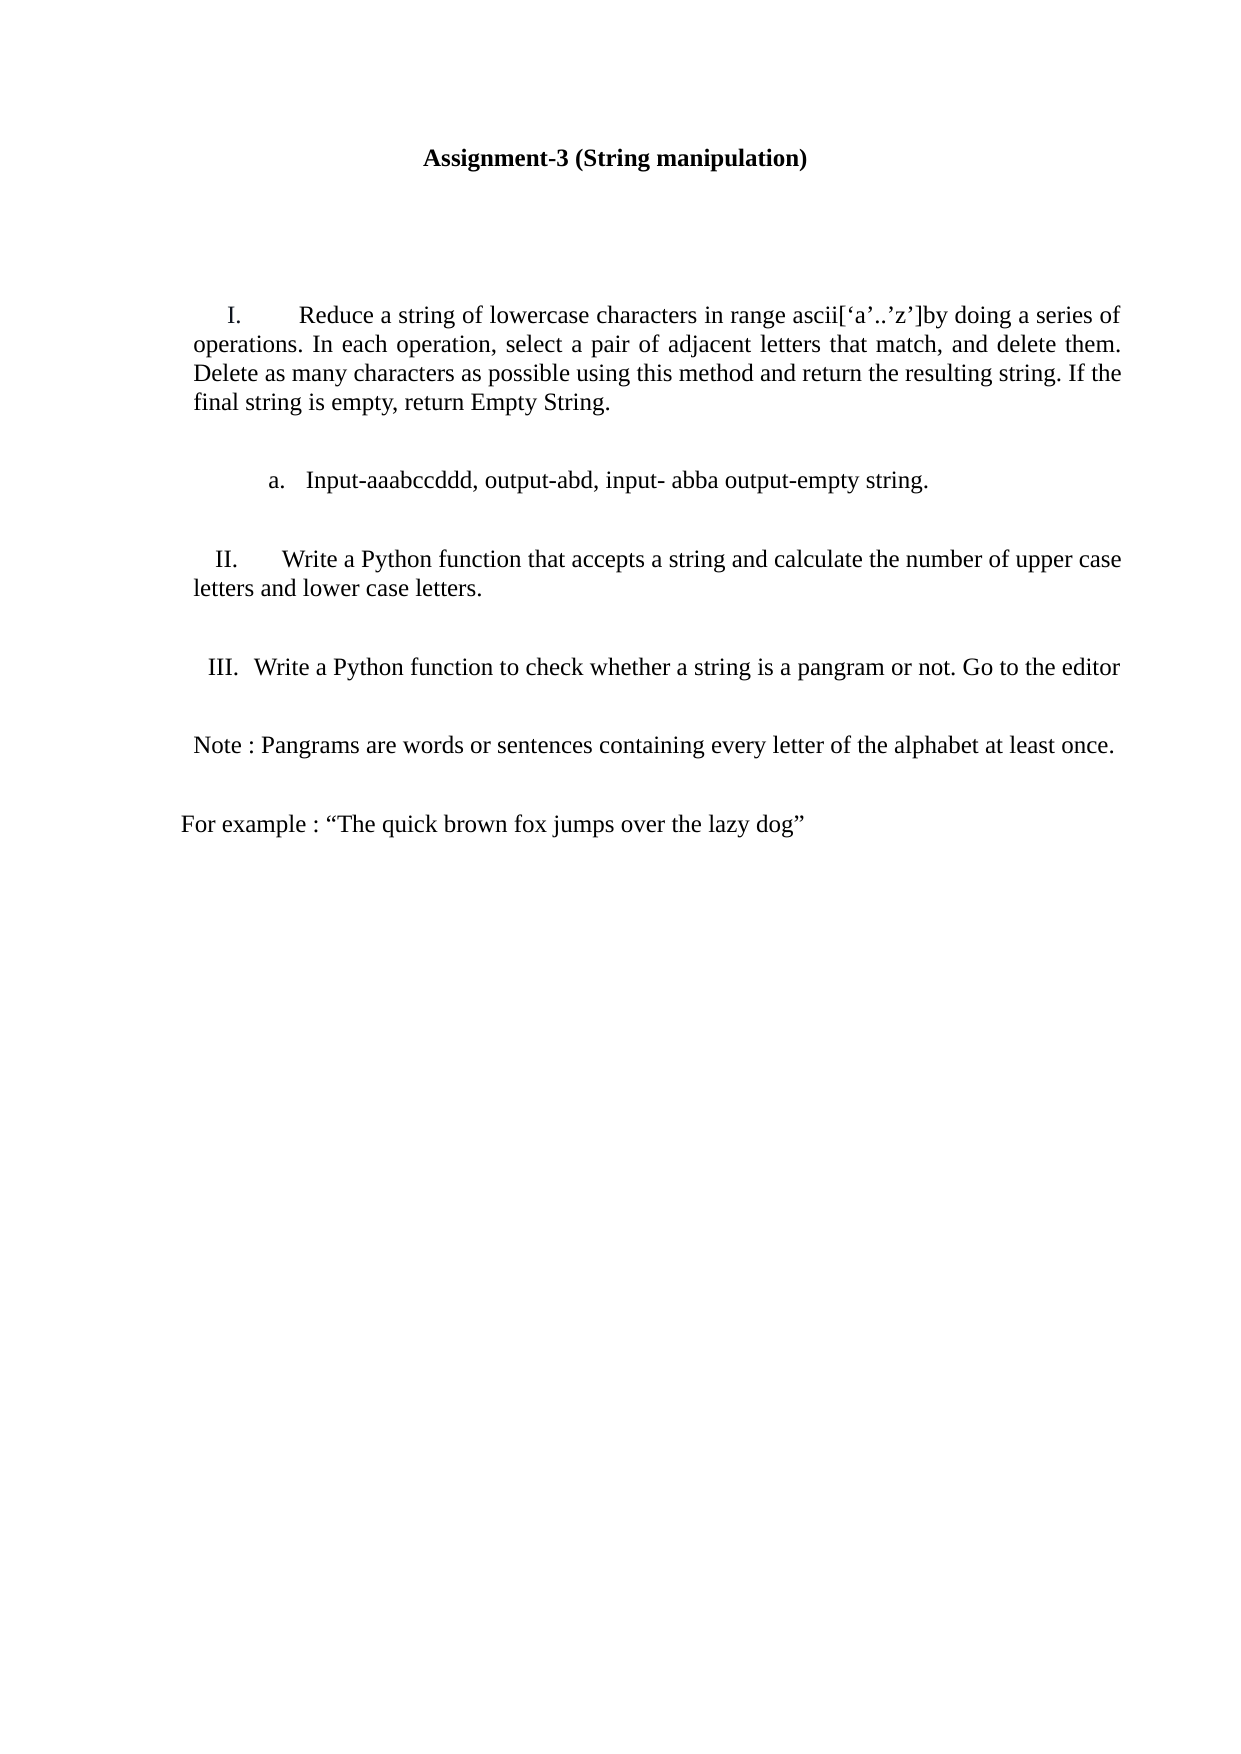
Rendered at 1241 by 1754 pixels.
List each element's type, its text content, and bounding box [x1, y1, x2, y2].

text Assignment-3 (String manipulation) [156, 143, 1122, 172]
text Note : Pangrams are words or sentences containing every letter of the alphabet at least once. [118, 731, 1122, 759]
text a. Input-aaabccddd, output-abd, input- abba output-empty string. [268, 466, 1122, 494]
text I. Reduce a string of lowercase characters in range ascii[‘a’..’z’]by doing a series of operations. In each operation, select a pair of adjacent letters that match, and delete them. Delete as many characters as possible using this method and return the resulting string. If the final string is empty, return Empty String. [193, 301, 1122, 416]
text III. Write a Python function to check whether a string is a pangram or not. Go to the editor [193, 652, 1122, 681]
text For example : “The quick brown fox jumps over the lazy dog” [118, 809, 1122, 838]
text II. Write a Python function that accepts a string and calculate the number of upper case letters and lower case letters. [193, 544, 1122, 602]
